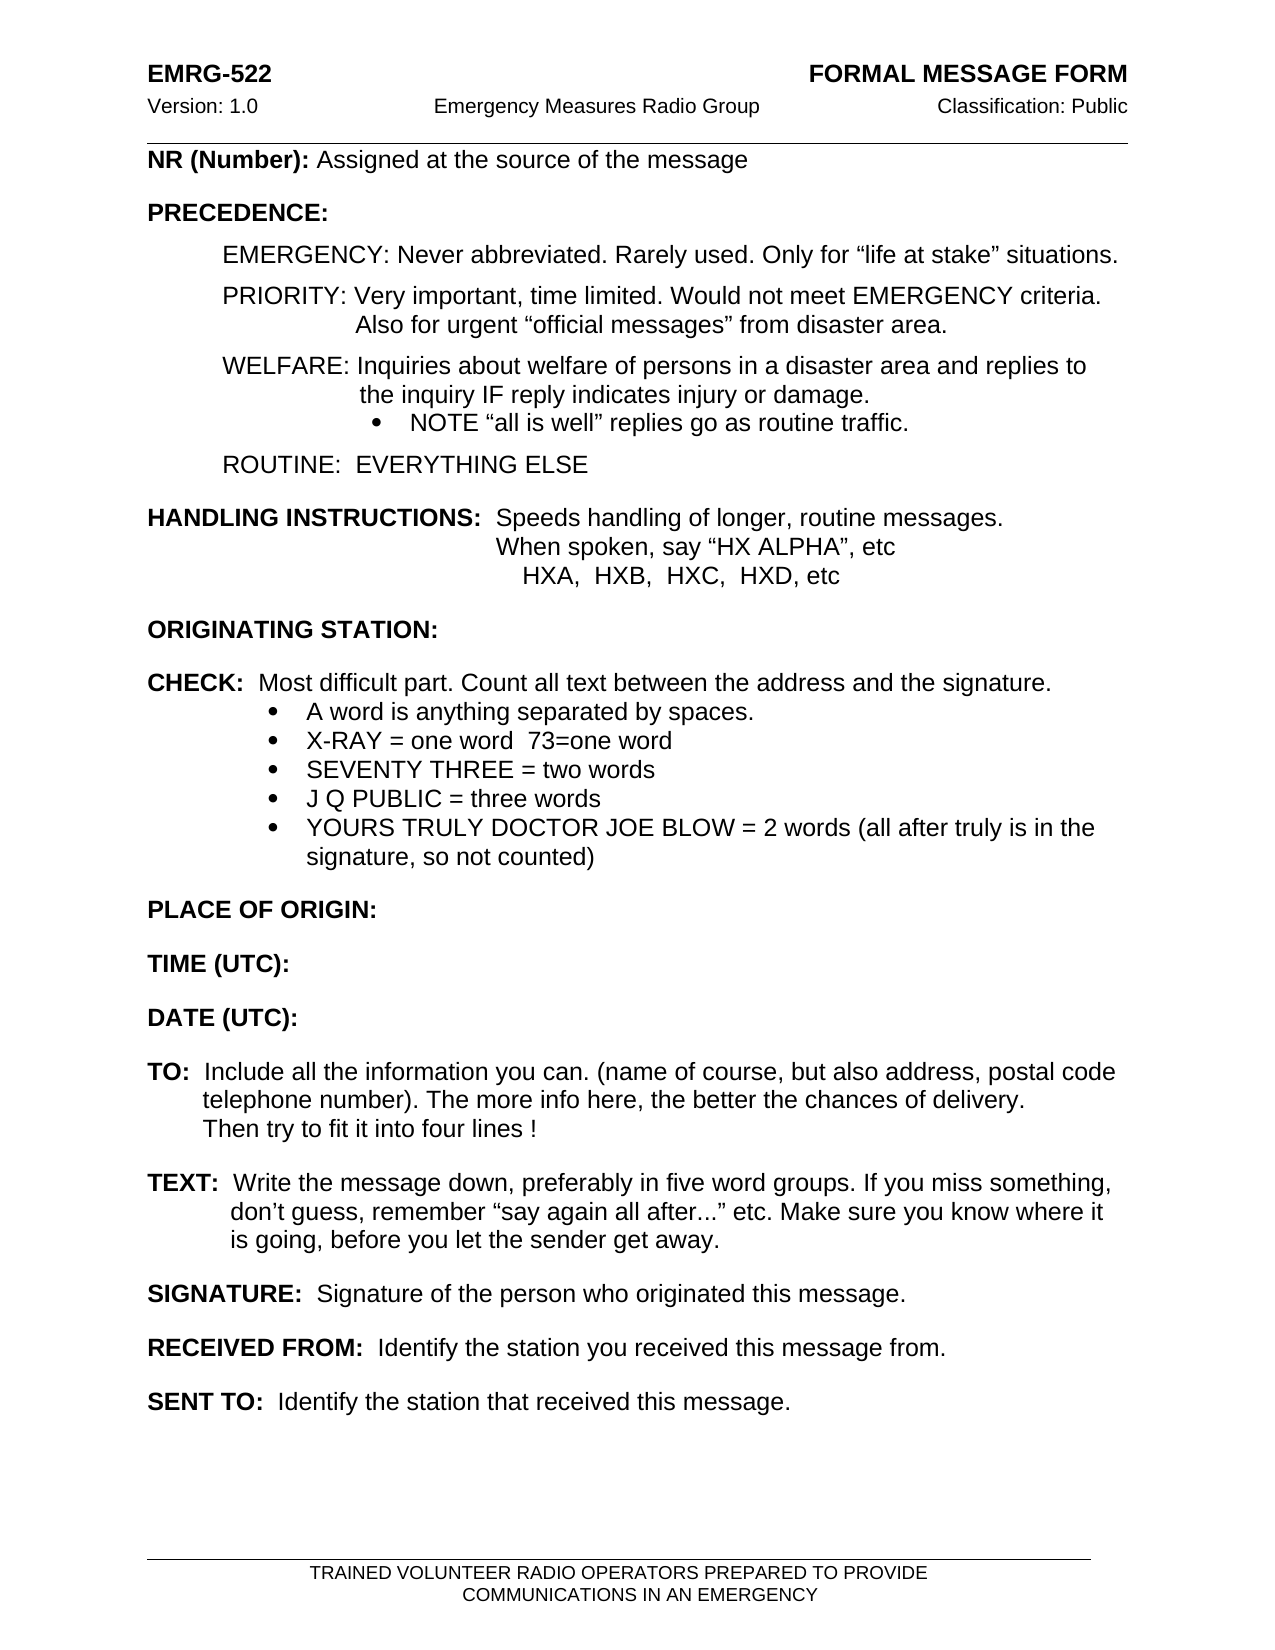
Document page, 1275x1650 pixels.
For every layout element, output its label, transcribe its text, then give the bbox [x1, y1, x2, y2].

text TO: Include all the information you can. (name of course, but also address, postal code [147, 1056, 1128, 1085]
text ORIGINATING STATION: [147, 615, 1128, 643]
list A word is anything separated by spaces. [268, 697, 1128, 726]
text SENT TO: Identify the station that received this message. [147, 1386, 1128, 1415]
text the inquiry IF reply indicates injury or damage. [297, 379, 1128, 408]
list YOURS TRULY DOCTOR JOE BLOW = 2 words (all after truly is in the signature, so not counted) [268, 813, 1128, 870]
text WELFARE: Inquiries about welfare of persons in a disaster area and replies to [222, 351, 1128, 379]
text HANDLING INSTRUCTIONS: Speeds handling of longer, routine messages. [147, 503, 1128, 532]
list NOTE “all is well” replies go as routine traffic. [372, 408, 1128, 437]
text SIGNATURE: Signature of the person who originated this message. [147, 1279, 1128, 1308]
text EMERGENCY: Never abbreviated. Rarely used. Only for “life at stake” situations. [222, 239, 1128, 268]
text is going, before you let the sender get away. [147, 1225, 1128, 1254]
text DATE (UTC): [147, 1003, 1128, 1031]
text NR (Number): Assigned at the source of the message [147, 144, 1128, 173]
text TIME (UTC): [147, 949, 1128, 978]
text PLACE OF ORIGIN: [147, 895, 1128, 924]
text telephone number). The more info here, the better the chances of delivery. [147, 1085, 1128, 1114]
text CHECK: Most difficult part. Count all text between the address and the signature. [147, 668, 1128, 697]
text RECEIVED FROM: Identify the station you received this message from. [147, 1333, 1128, 1361]
list J Q PUBLIC = three words [268, 784, 1128, 813]
list X-RAY = one word 73=one word [268, 726, 1128, 755]
text ROUTINE: EVERYTHING ELSE [222, 450, 1128, 478]
text Then try to fit it into four lines ! [147, 1114, 1128, 1143]
text TEXT: Write the message down, preferably in five word groups. If you miss something, [147, 1168, 1128, 1196]
text PRIORITY: Very important, time limited. Would not meet EMERGENCY criteria. [222, 281, 1128, 309]
text Also for urgent “official messages” from disaster area. [147, 309, 1128, 338]
list SEVENTY THREE = two words [268, 755, 1128, 784]
text don’t guess, remember “say again all after...” etc. Make sure you know where it [147, 1196, 1128, 1225]
text HXA, HXB, HXC, HXD, etc [522, 561, 1128, 590]
text When spoken, say “HX ALPHA”, etc [447, 532, 1128, 561]
text PRECEDENCE: [147, 198, 1128, 227]
